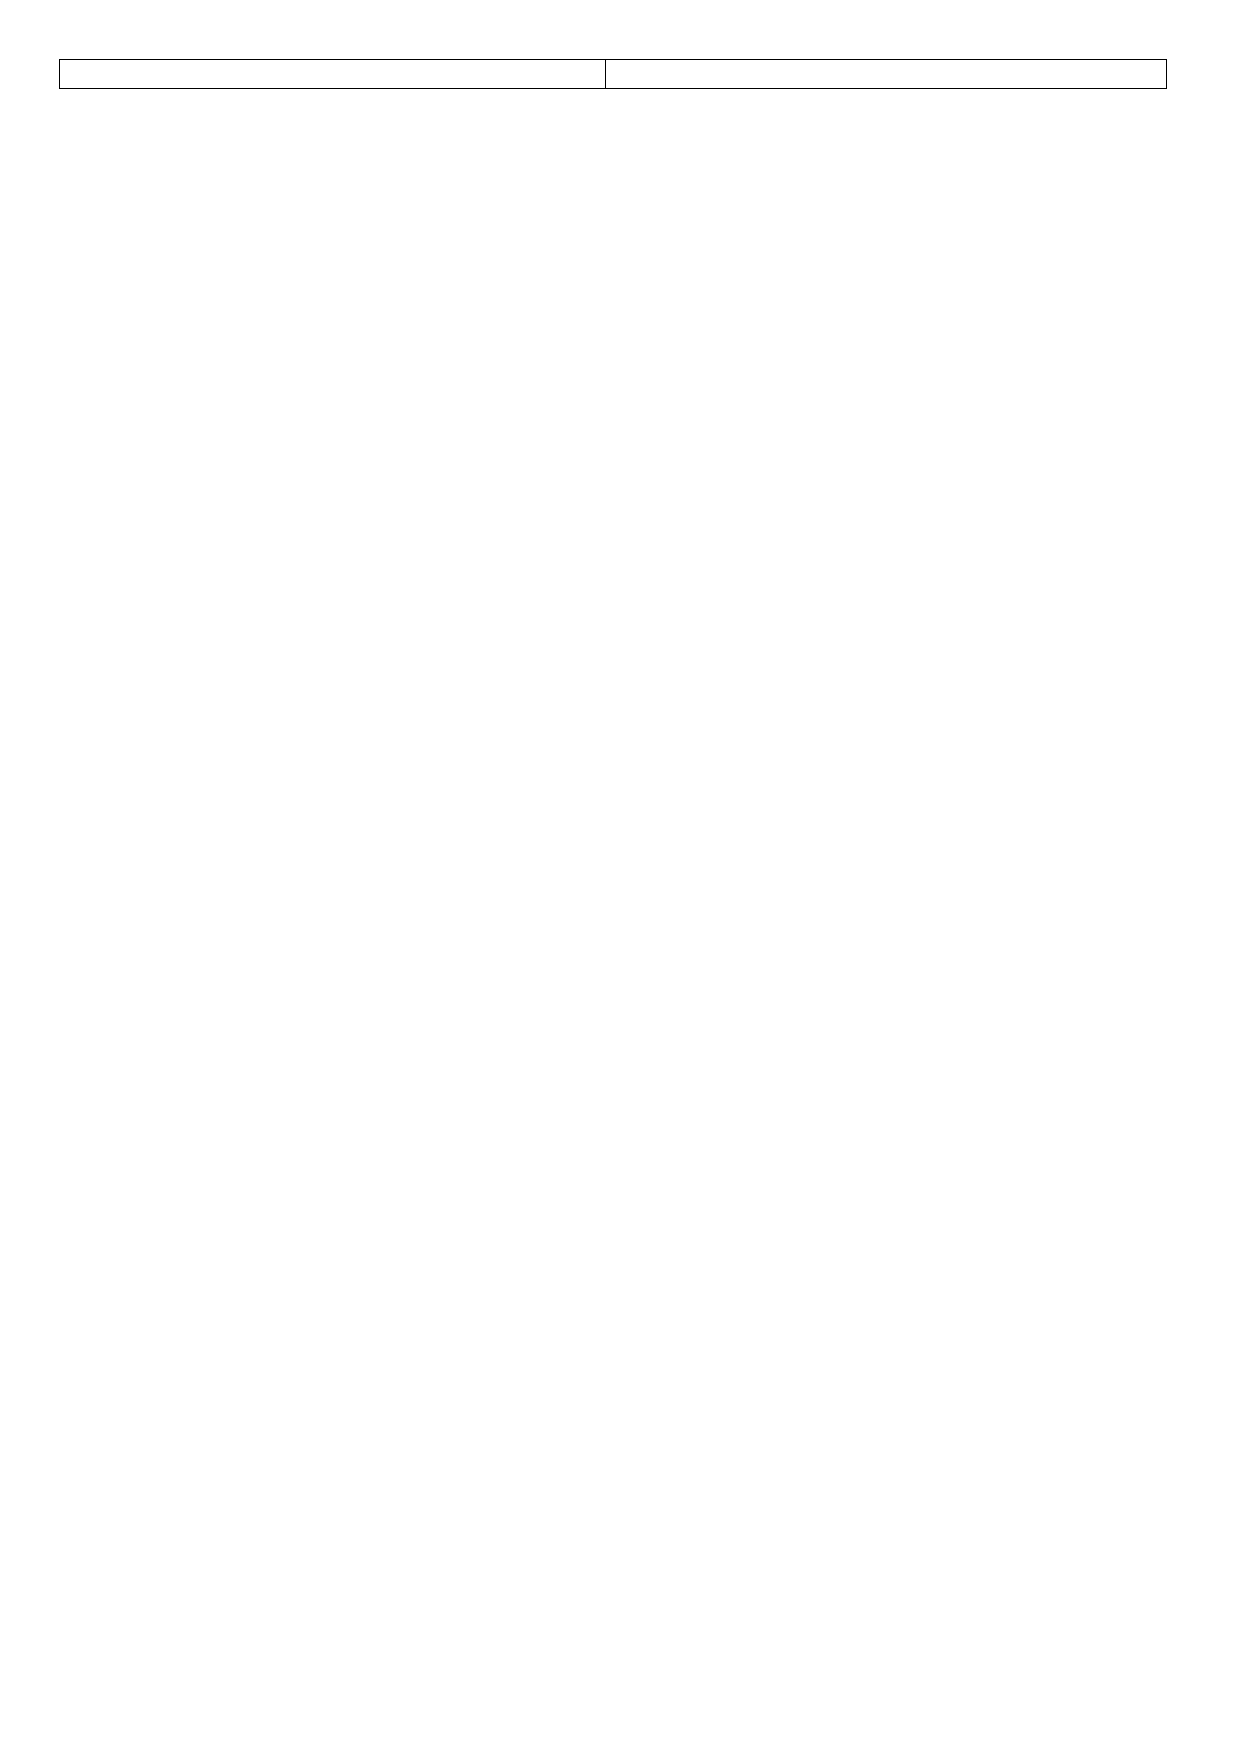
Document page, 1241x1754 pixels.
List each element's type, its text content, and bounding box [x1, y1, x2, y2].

table_cell Necessidades Adotar um pet, para presentear o seu irmão de aniversário. [606, 60, 1166, 88]
table_cell Comportamento Gentil, carinhoso, apaixonado por pets. Nas horas vagas gosta de passar com sua família. [60, 60, 605, 88]
